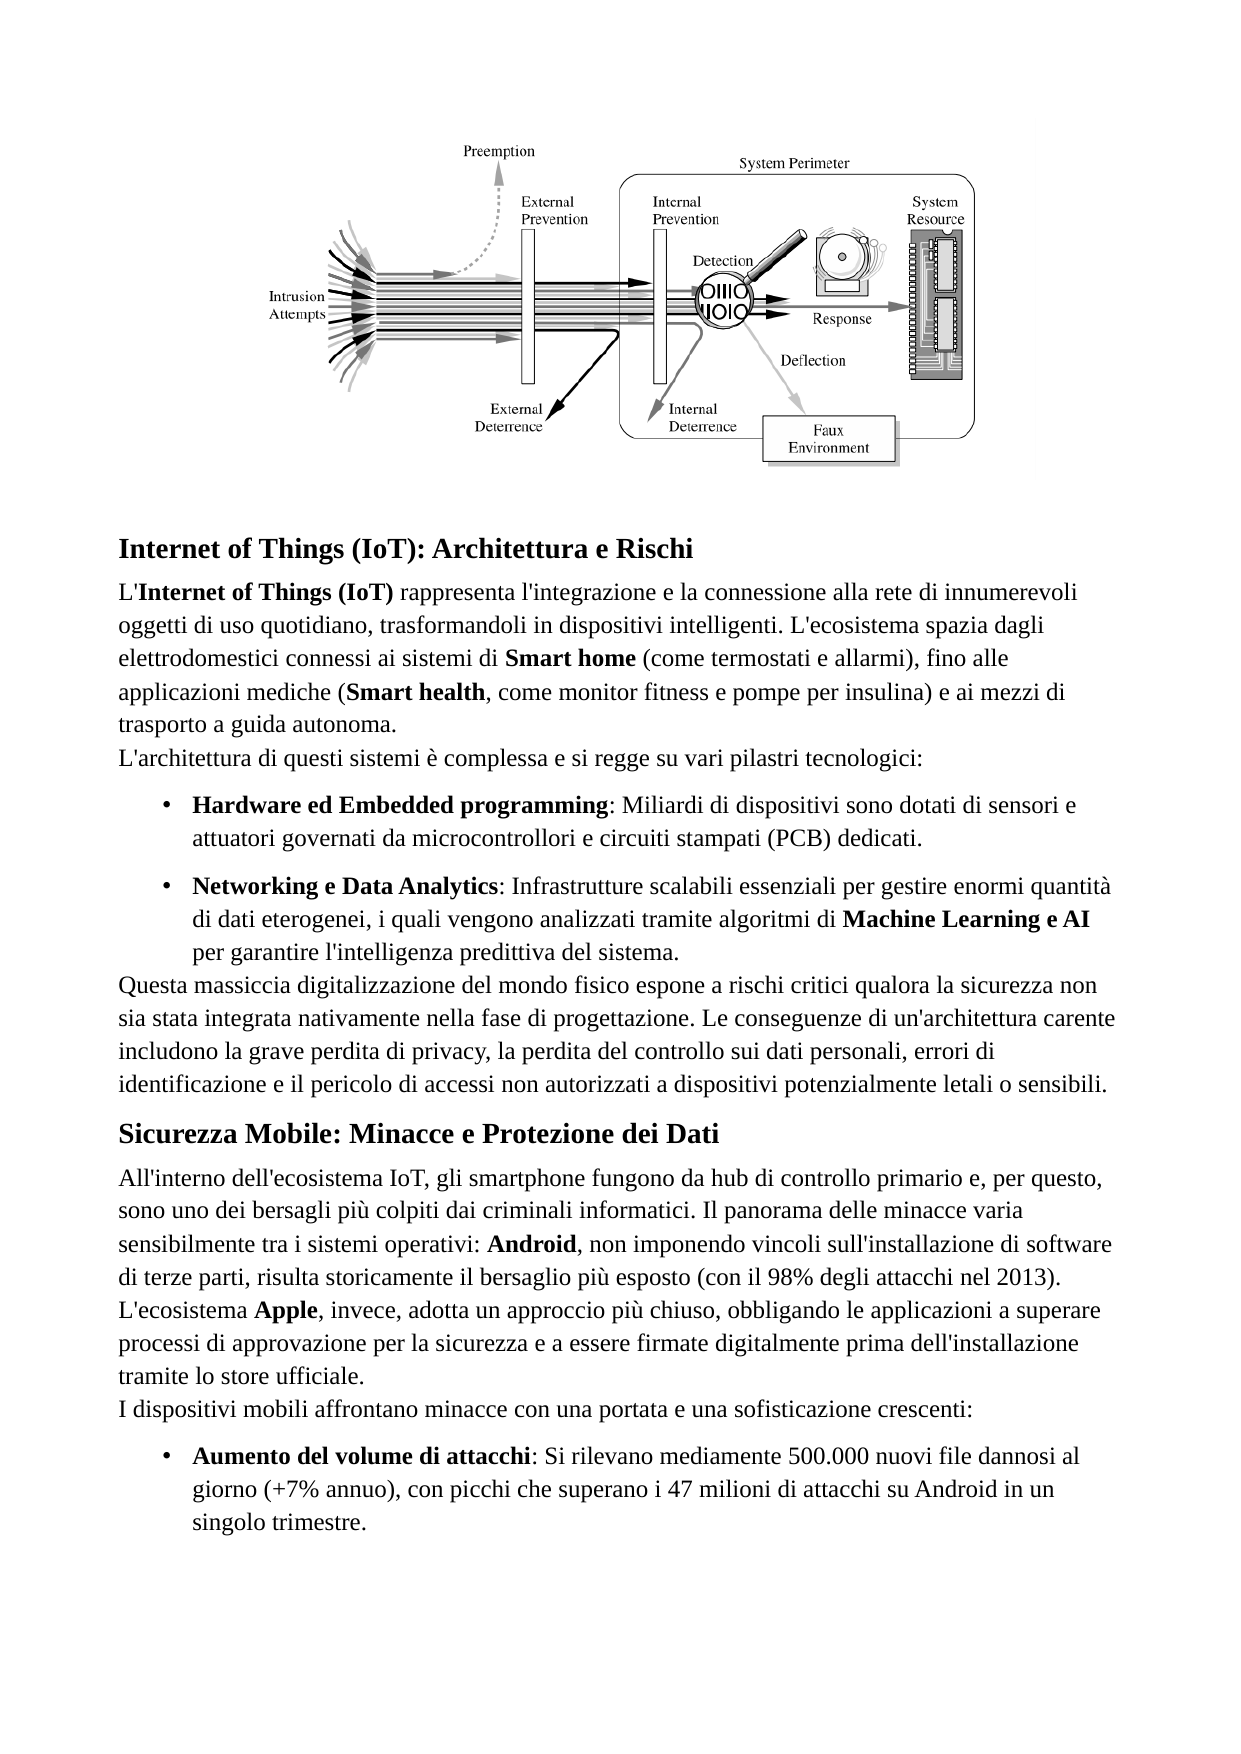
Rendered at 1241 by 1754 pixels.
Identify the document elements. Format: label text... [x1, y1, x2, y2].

text Questa massiccia digitalizzazione del mondo fisico espone a rischi critici qualora la sicurezza non sia stata integrata nativamente nella fase di progettazione. Le conseguenze di un'architettura carente includono la grave perdita di privacy, la perdita del controllo sui dati personali, errori di identificazione e il pericolo di accessi non autorizzati a dispositivi potenzialmente letali o sensibili. [118, 970, 1122, 1098]
text All'interno dell'ecosistema IoT, gli smartphone fungono da hub di controllo primario e, per questo, sono uno dei bersagli più colpiti dai criminali informatici. Il panorama delle minacce varia sensibilmente tra i sistemi operativi: Android, non imponendo vincoli sull'installazione di software di terze parti, risulta storicamente il bersaglio più esposto (con il 98% degli attacchi nel 2013). L'ecosistema Apple, invece, adotta un approccio più chiuso, obbligando le applicazioni a superare processi di approvazione per la sicurezza e a essere firmate digitalmente prima dell'installazione tramite lo store ufficiale. [118, 1163, 1122, 1389]
list Networking e Data Analytics: Infrastrutture scalabili essenziali per gestire enormi quantità di dati eterogenei, i quali vengono analizzati tramite algoritmi di Machine Learning e AI per garantire l'intelligenza predittiva del sistema. [162, 871, 1122, 966]
subtitle Sicurezza Mobile: Minacce e Protezione dei Dati [118, 1117, 1122, 1150]
subtitle Internet of Things (IoT): Architettura e Rischi [118, 531, 1122, 565]
list Aumento del volume di attacchi: Si rilevano mediamente 500.000 nuovi file dannosi al giorno (+7% annuo), con picchi che superano i 47 milioni di attacchi su Android in un singolo trimestre. [162, 1441, 1122, 1536]
list Hardware ed Embedded programming: Miliardi di dispositivi sono dotati di sensori e attuatori governati da microcontrollori e circuiti stampati (PCB) dedicati. [162, 790, 1122, 852]
text I dispositivi mobili affrontano minacce con una portata e una sofisticazione crescenti: [118, 1394, 1122, 1422]
text L'architettura di questi sistemi è complessa e si regge su vari pilastri tecnologici: [118, 743, 1122, 771]
text L'Internet of Things (IoT) rappresenta l'integrazione e la connessione alla rete di innumerevoli oggetti di uso quotidiano, trasformandoli in dispositivi intelligenti. L'ecosistema spazia dagli elettrodomestici connessi ai sistemi di Smart home (come termostati e allarmi), fino alle applicazioni mediche (Smart health, come monitor fitness e pompe per insulina) e ai mezzi di trasporto a guida autonoma. [118, 577, 1122, 738]
picture [204, 118, 1036, 480]
